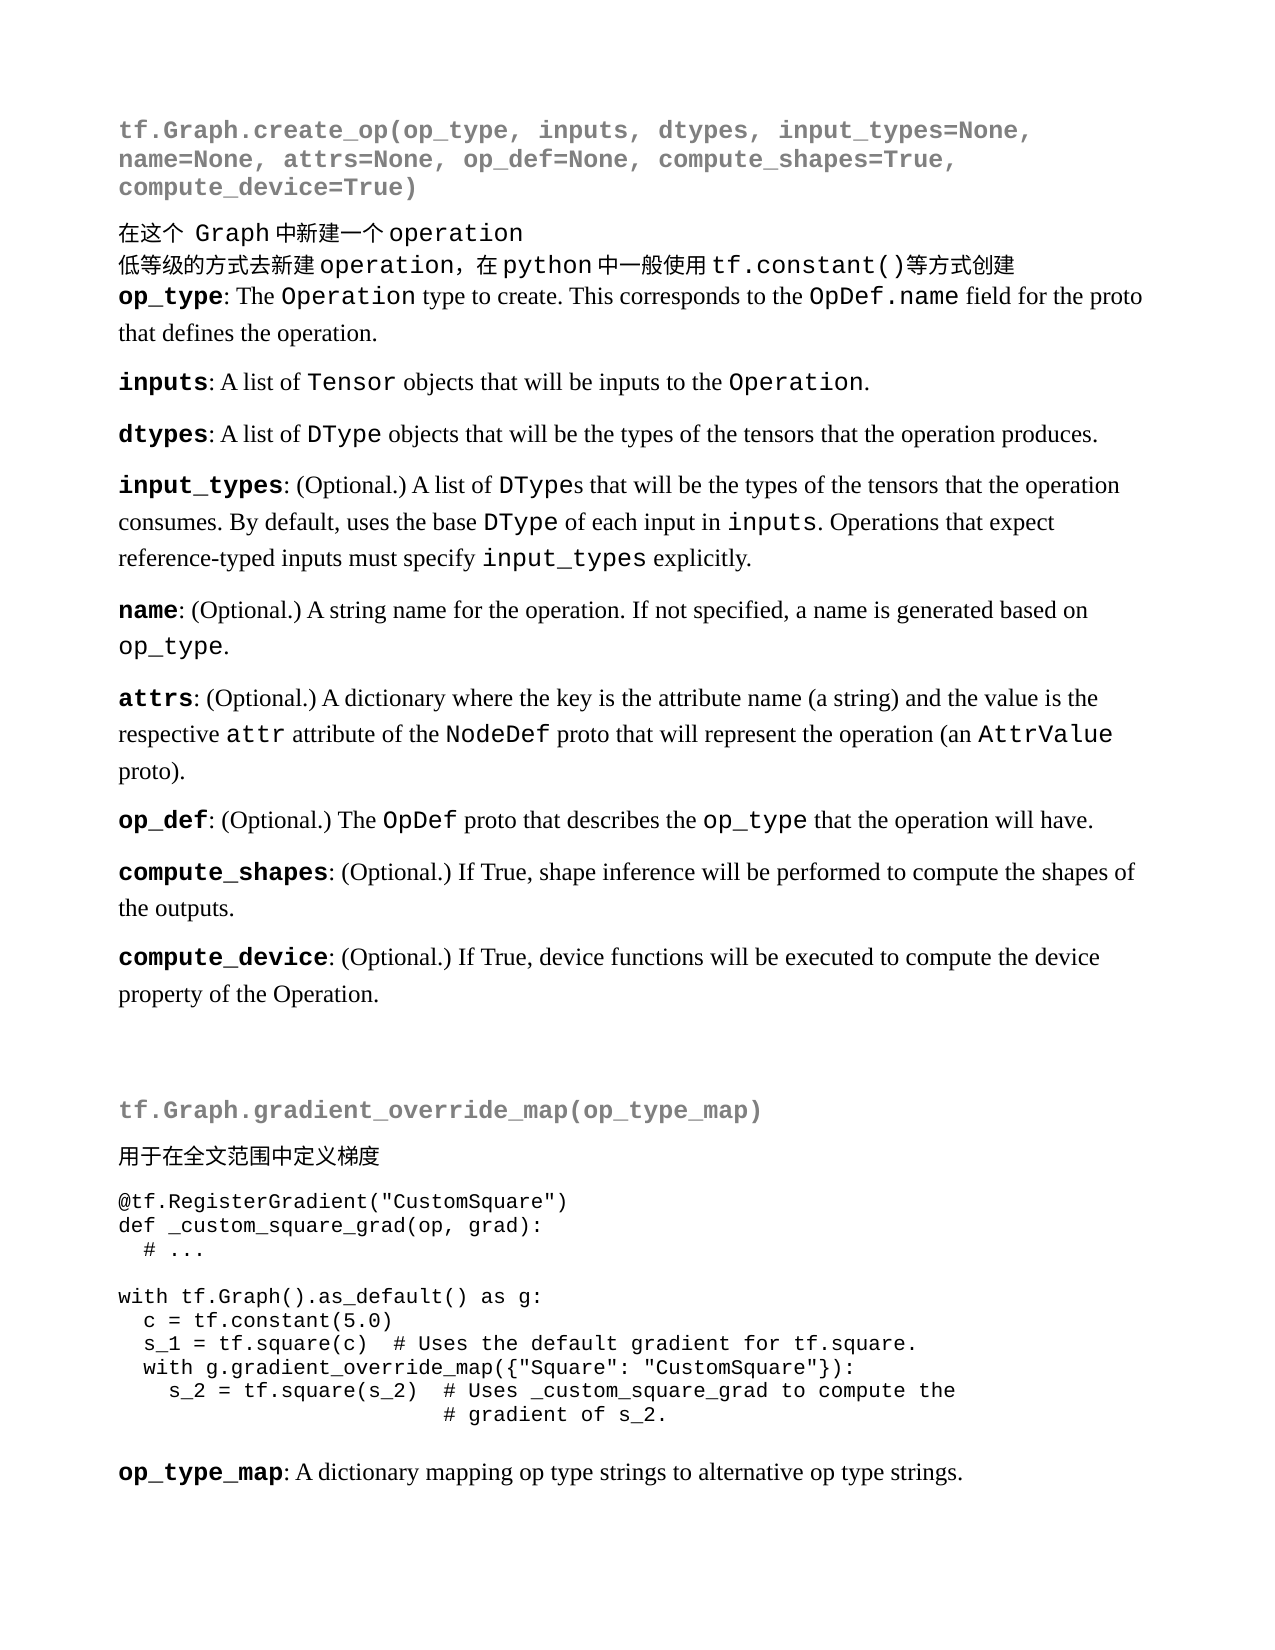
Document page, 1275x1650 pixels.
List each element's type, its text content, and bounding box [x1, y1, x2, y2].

text with g.gradient_override_map({"Square": "CustomSquare"}): [118, 1357, 1157, 1381]
text with tf.Graph().as_default() as g: [118, 1286, 1157, 1309]
text # gradient of s_2. [118, 1404, 1157, 1428]
text @tf.RegisterGradient("CustomSquare") [118, 1191, 1157, 1215]
text attrs: (Optional.) A dictionary where the key is the attribute name (a string) and the value is the respective attr attribute of the NodeDef proto that will represent the operation (an AttrValue proto). [118, 683, 1157, 785]
text 低等级的方式去新建operation，在python中一般使用tf.constant()等方式创建 [118, 248, 1157, 281]
text dtypes: A list of DType objects that will be the types of the tensors that the operation produces. [118, 419, 1157, 449]
text s_1 = tf.square(c) # Uses the default gradient for tf.square. [118, 1333, 1157, 1357]
text def _custom_square_grad(op, grad): [118, 1215, 1157, 1239]
text s_2 = tf.square(s_2) # Uses _custom_square_grad to compute the [118, 1381, 1157, 1404]
text c = tf.constant(5.0) [118, 1309, 1157, 1333]
text op_type_map: A dictionary mapping op type strings to alternative op type strings. [118, 1457, 1157, 1488]
text name: (Optional.) A string name for the operation. If not specified, a name is generated based on op_type. [118, 595, 1157, 662]
text 用于在全文范围中定义梯度 [118, 1139, 1157, 1171]
text # ... [118, 1239, 1157, 1262]
text 在这个 Graph中新建一个operation [118, 216, 1157, 248]
text input_types: (Optional.) A list of DTypes that will be the types of the tensors that the operation consumes. By default, uses the base DType of each input in inputs. Operations that expect reference-typed inputs must specify input_types explicitly. [118, 470, 1157, 574]
text op_def: (Optional.) The OpDef proto that describes the op_type that the operation will have. [118, 805, 1157, 836]
text compute_device: (Optional.) If True, device functions will be executed to compute the device property of the Operation. [118, 942, 1157, 1008]
text compute_shapes: (Optional.) If True, shape inference will be performed to compute the shapes of the outputs. [118, 857, 1157, 922]
subtitle tf.Graph.gradient_override_map(op_type_map) [118, 1098, 1157, 1126]
text inputs: A list of Tensor objects that will be inputs to the Operation. [118, 367, 1157, 398]
subtitle tf.Graph.create_op(op_type, inputs, dtypes, input_types=None, name=None, attrs=None, op_def=None, compute_shapes=True, compute_device=True) [118, 118, 1157, 203]
text op_type: The Operation type to create. This corresponds to the OpDef.name field for the proto that defines the operation. [118, 281, 1157, 347]
